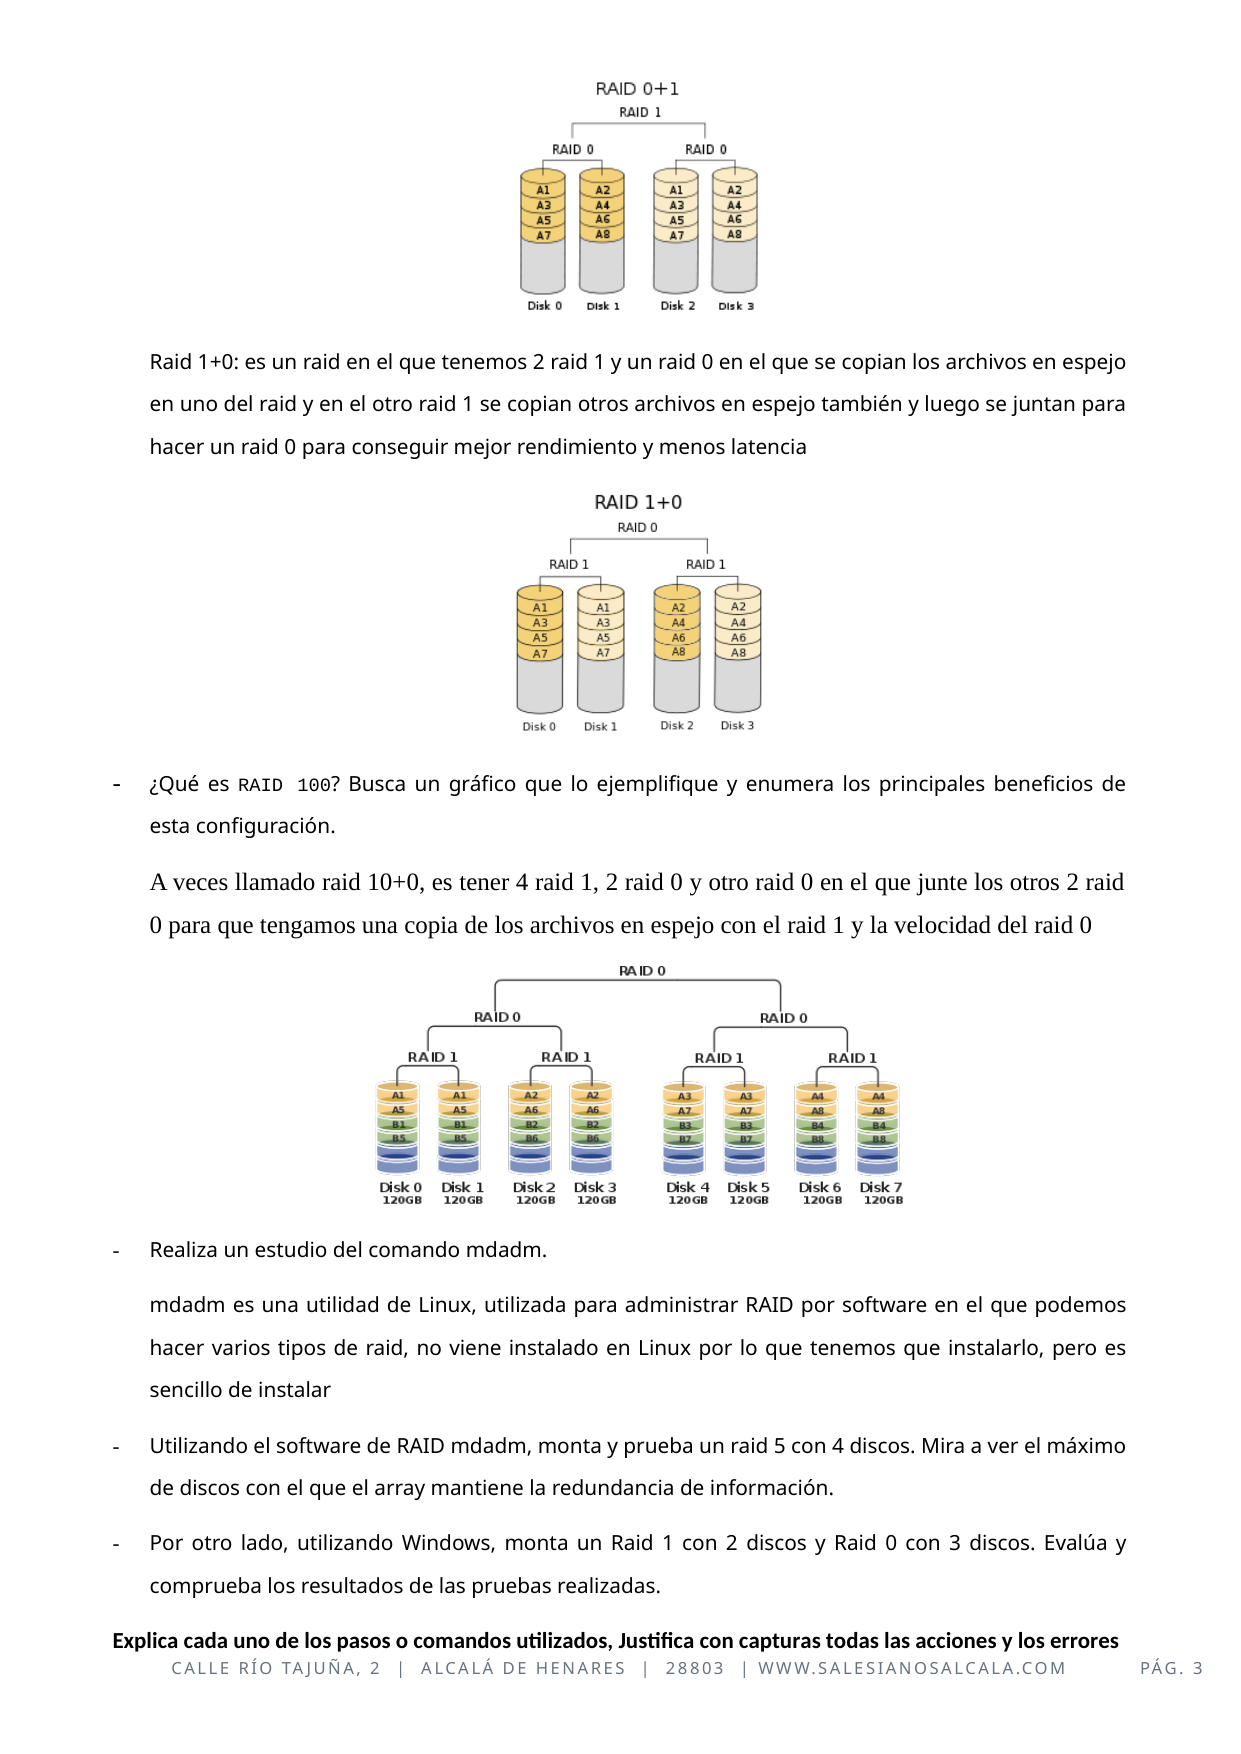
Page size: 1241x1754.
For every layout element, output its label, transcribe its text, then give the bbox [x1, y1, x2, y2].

list Por otro lado, utilizando Windows, monta un Raid 1 con 2 discos y Raid 0 con 3 discos. Evalúa y comprueba los resultados de las pruebas realizadas. [112, 1528, 1128, 1599]
list mdadm es una utilidad de Linux, utilizada para administrar RAID por software en el que podemos hacer varios tipos de raid, no viene instalado en Linux por lo que tenemos que instalarlo, pero es sencillo de instalar [149, 1290, 1128, 1404]
list Realiza un estudio del comando mdadm. [112, 1235, 1128, 1264]
text Explica cada uno de los pasos o comandos utilizados, Justifica con capturas todas las acciones y los errores [112, 1626, 1128, 1654]
list A veces llamado raid 10+0, es tener 4 raid 1, 2 raid 0 y otro raid 0 en el que junte los otros 2 raid 0 para que tengamos una copia de los archivos en espejo con el raid 1 y la velocidad del raid 0 [149, 867, 1128, 938]
list Raid 1+0: es un raid en el que tenemos 2 raid 1 y un raid 0 en el que se copian los archivos en espejo en uno del raid y en el otro raid 1 se copian otros archivos en espejo también y luego se juntan para hacer un raid 0 para conseguir mejor rendimiento y menos latencia [149, 347, 1128, 461]
list Utilizando el software de RAID mdadm, monta y prueba un raid 5 con 4 discos. Mira a ver el máximo de discos con el que el array mantiene la redundancia de información. [112, 1431, 1128, 1502]
list ¿Qué es RAID 100? Busca un gráfico que lo ejemplifique y enumera los principales beneficios de esta configuración. [112, 768, 1128, 840]
